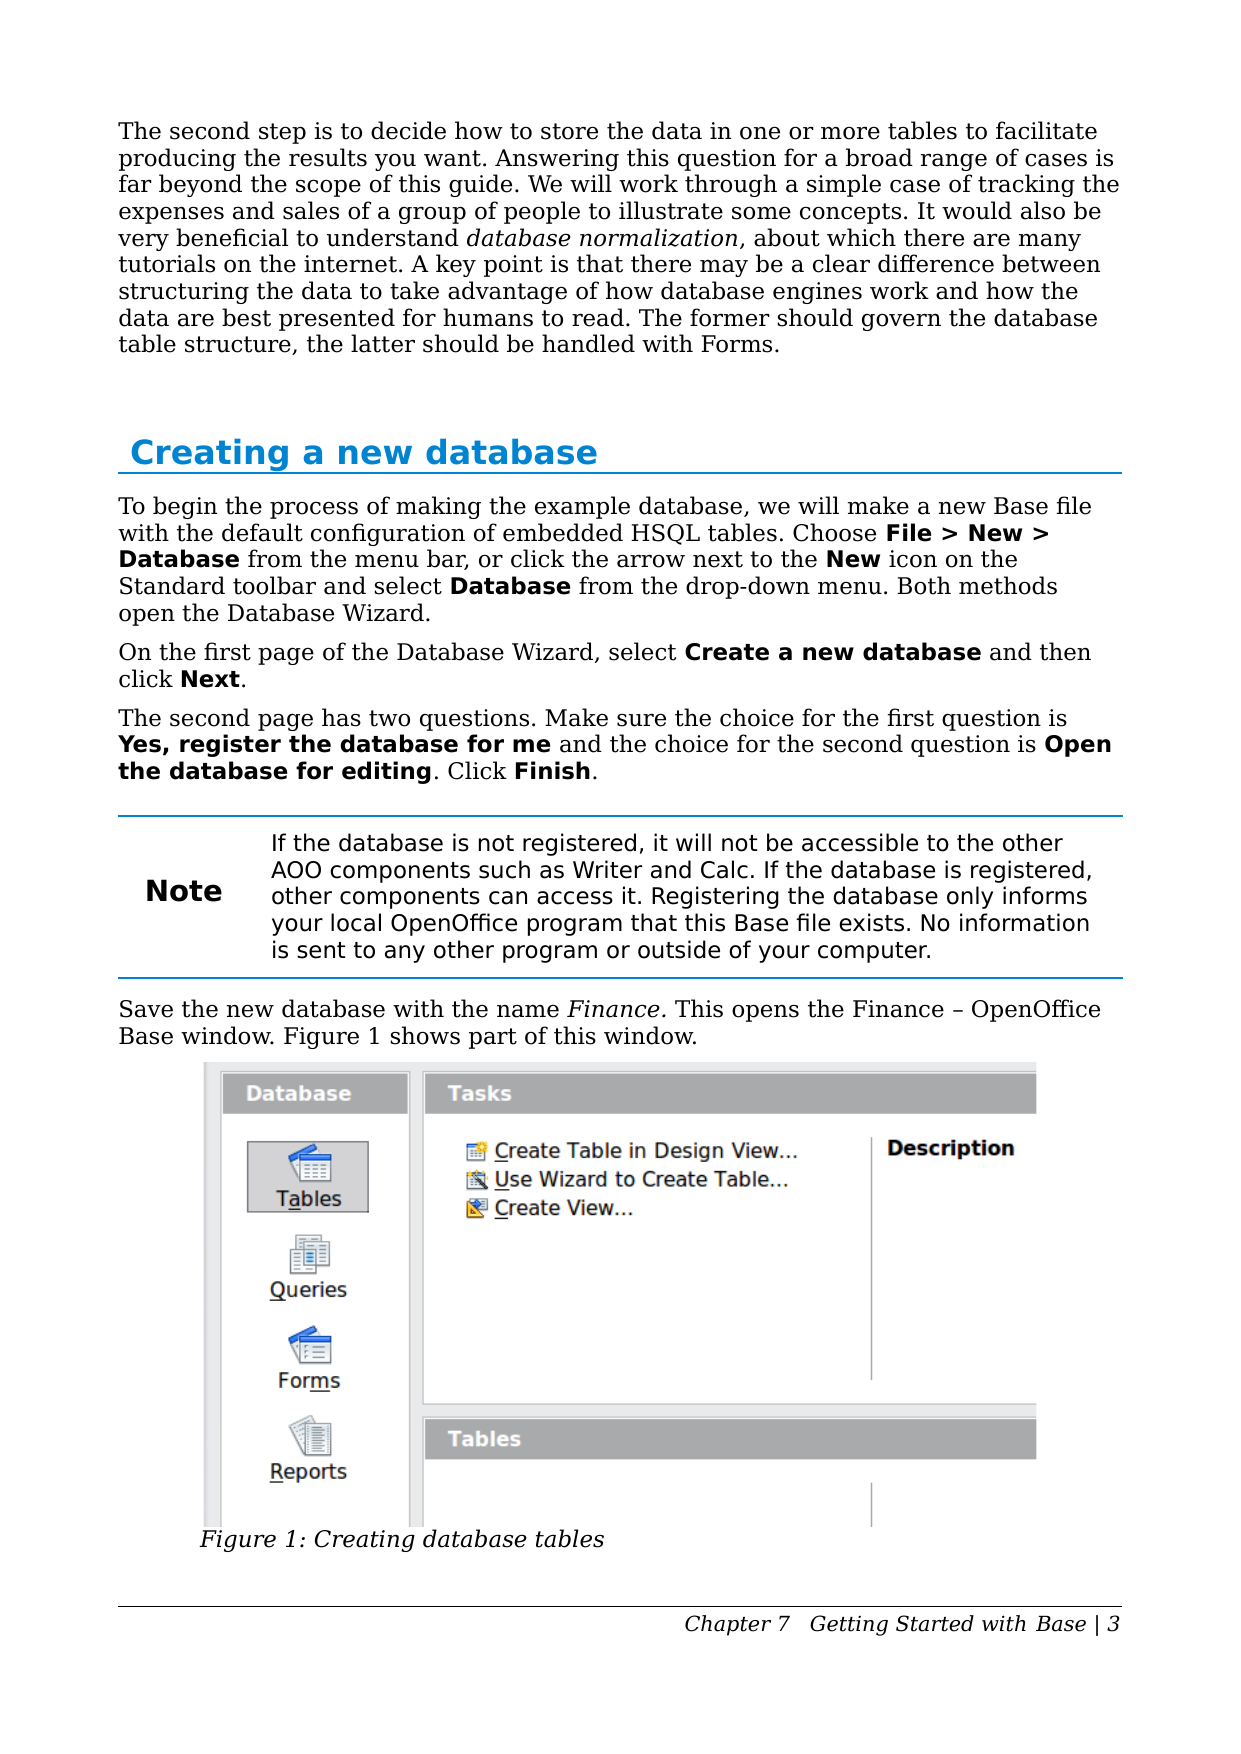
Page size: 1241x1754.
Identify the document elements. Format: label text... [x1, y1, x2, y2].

table_header Note [118, 817, 249, 977]
text Save the new database with the name Finance. This opens the Finance – OpenOffice Base window. Figure 1 shows part of this window. [118, 996, 1122, 1050]
text The second step is to decide how to store the data in one or more tables to facilitate producing the results you want. Answering this question for a broad range of cases is far beyond the scope of this guide. We will work through a simple case of tracking the expenses and sales of a group of people to illustrate some concepts. It would also be very beneficial to understand database normalization, about which there are many tutorials on the internet. A key point is that there may be a clear difference between structuring the data to take advantage of how database engines work and how the data are best presented for humans to read. The former should govern the database table structure, the latter should be handled with Forms. [118, 118, 1122, 358]
text On the first page of the Database Wizard, select Create a new database and then click Next. [118, 639, 1122, 692]
picture [203, 1062, 1037, 1527]
text To begin the process of making the example database, we will make a new Base file with the default configuration of embedded HSQL tables. Choose File > New > Database from the menu bar, or click the arrow next to the New icon on the Standard toolbar and select Database from the drop-down menu. Both methods open the Database Wizard. [118, 493, 1122, 627]
subtitle Creating a new database [118, 433, 1122, 472]
text The second page has two questions. Make sure the choice for the first question is Yes, register the database for me and the choice for the second question is Open the database for editing. Click Finish. [118, 705, 1122, 785]
table_header If the database is not registered, it will not be accessible to the other AOO components such as Writer and Calc. If the database is registered, other components can access it. Registering the database only informs your local OpenOffice program that this Base file exists. No information is sent to any other program or outside of your computer. [250, 817, 1123, 977]
text Figure 1: Creating database tables [200, 1062, 1041, 1553]
